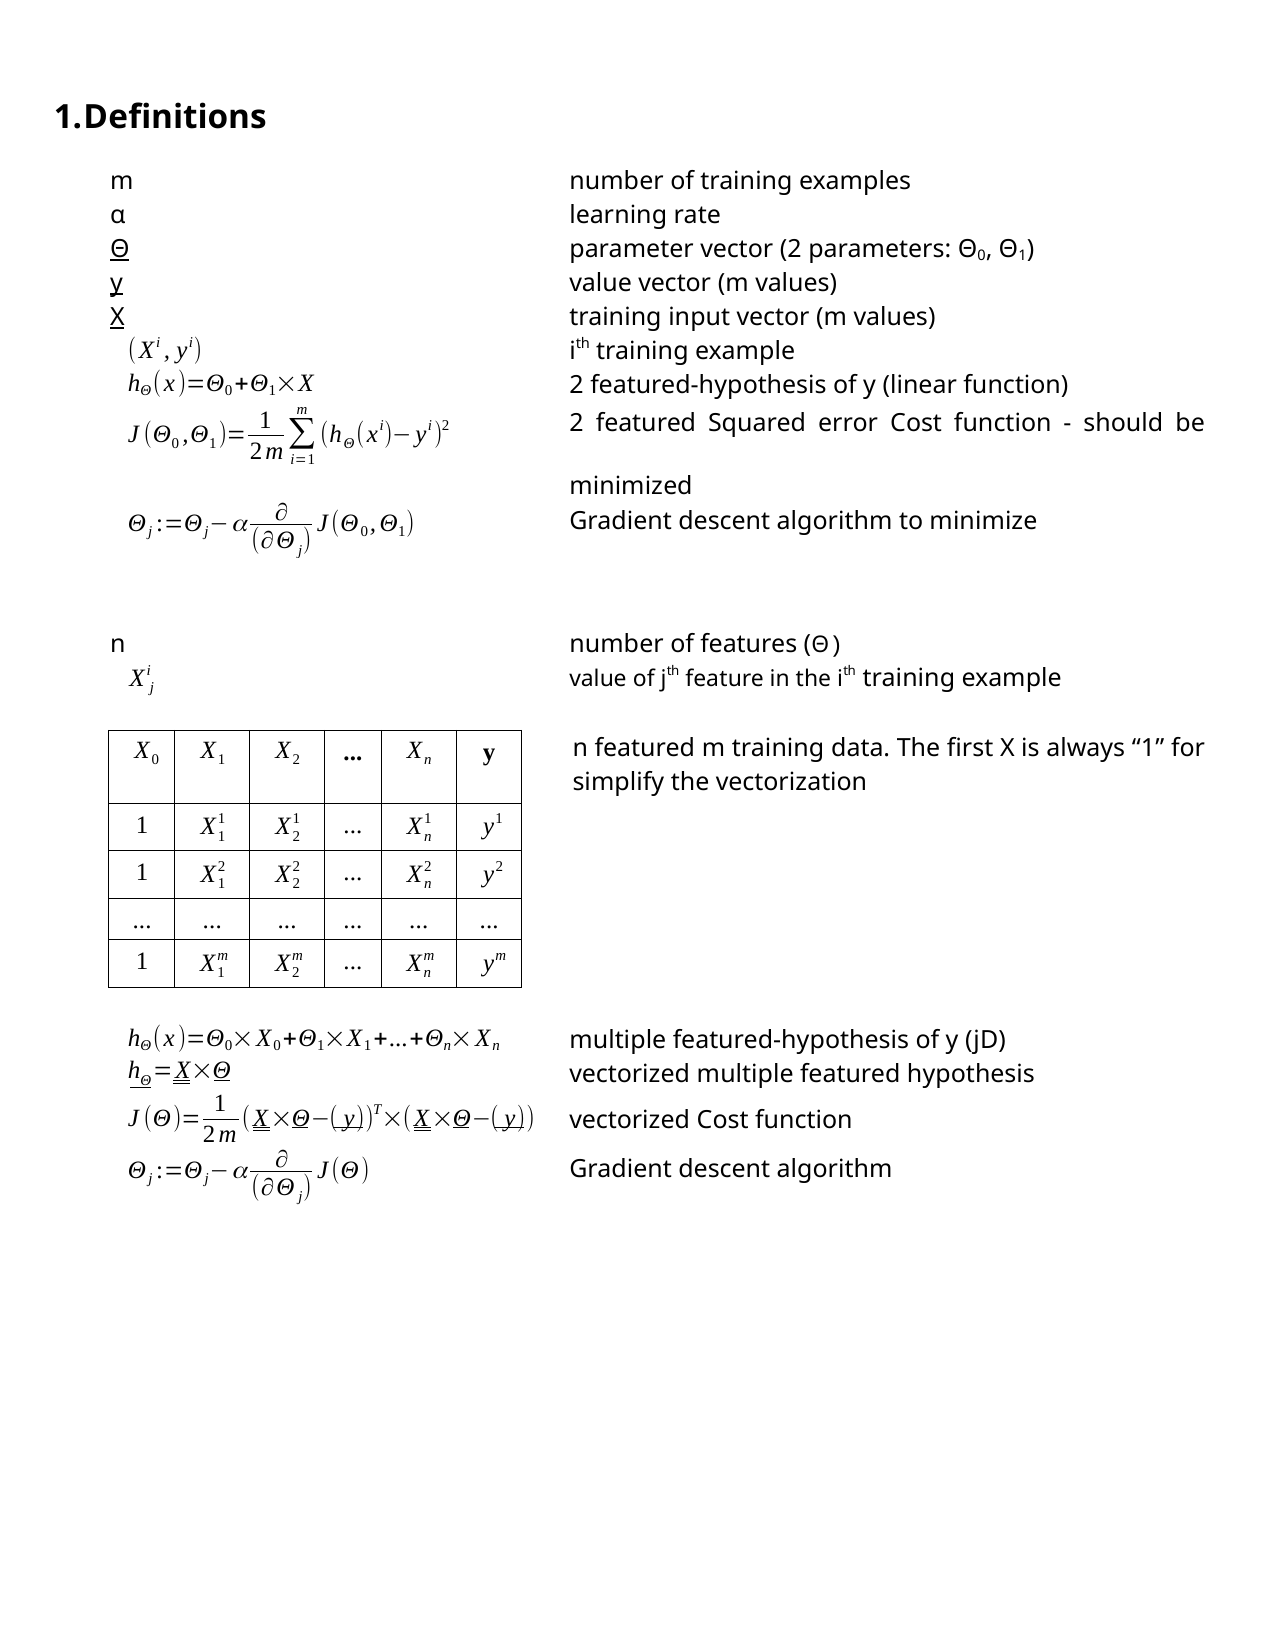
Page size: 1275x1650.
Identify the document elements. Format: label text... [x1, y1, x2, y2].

text ith training example [110, 333, 1206, 367]
table_cell [175, 940, 249, 987]
text value of jth feature in the ith training example [110, 659, 1206, 696]
table_cell ... [325, 940, 381, 987]
table_cell ... [250, 899, 324, 939]
text y value vector (m values) [110, 265, 1206, 299]
text Θ parameter vector (2 parameters: Θ0, Θ1) [110, 231, 1206, 265]
text Gradient descent algorithm [110, 1149, 1206, 1204]
table_cell [382, 940, 456, 987]
table_header ... [325, 731, 381, 803]
table_cell [175, 804, 249, 850]
text vectorized multiple featured hypothesis [110, 1056, 1206, 1089]
table_cell [250, 940, 324, 987]
table_cell ... [325, 851, 381, 898]
table_cell [457, 940, 521, 987]
table_cell [175, 851, 249, 898]
text 2 featured Squared error Cost function - should be minimized [110, 401, 1206, 502]
table_header [175, 731, 249, 803]
text X training input vector (m values) [110, 299, 1206, 333]
table_cell [250, 851, 324, 898]
table_header [250, 731, 324, 803]
text n featured m training data. The first X is always “1” for simplify the vectorization [572, 730, 1206, 798]
table_cell [382, 851, 456, 898]
table_cell [457, 804, 521, 850]
table_cell [457, 851, 521, 898]
table_cell ... [382, 899, 456, 939]
table_cell ... [325, 899, 381, 939]
text n number of features (Θ) [110, 626, 1206, 659]
text Gradient descent algorithm to minimize [110, 502, 1206, 558]
text multiple featured-hypothesis of y (jD) [110, 1022, 1206, 1056]
table_cell ... [325, 804, 381, 850]
table_cell 1 [109, 851, 174, 898]
table_cell 1 [109, 940, 174, 987]
table_cell ... [109, 899, 174, 939]
text m number of training examples [110, 163, 1206, 197]
table_cell 1 [109, 804, 174, 850]
text 2 featured-hypothesis of y (linear function) [110, 367, 1206, 401]
text vectorized Cost function [110, 1089, 1206, 1149]
table_cell [250, 804, 324, 850]
table_header [109, 731, 174, 803]
table_header y [457, 731, 521, 803]
table_header [382, 731, 456, 803]
table_cell [382, 804, 456, 850]
table_cell ... [175, 899, 249, 939]
subtitle Definitions [53, 93, 1206, 139]
table_cell ... [457, 899, 521, 939]
text α learning rate [110, 197, 1206, 231]
